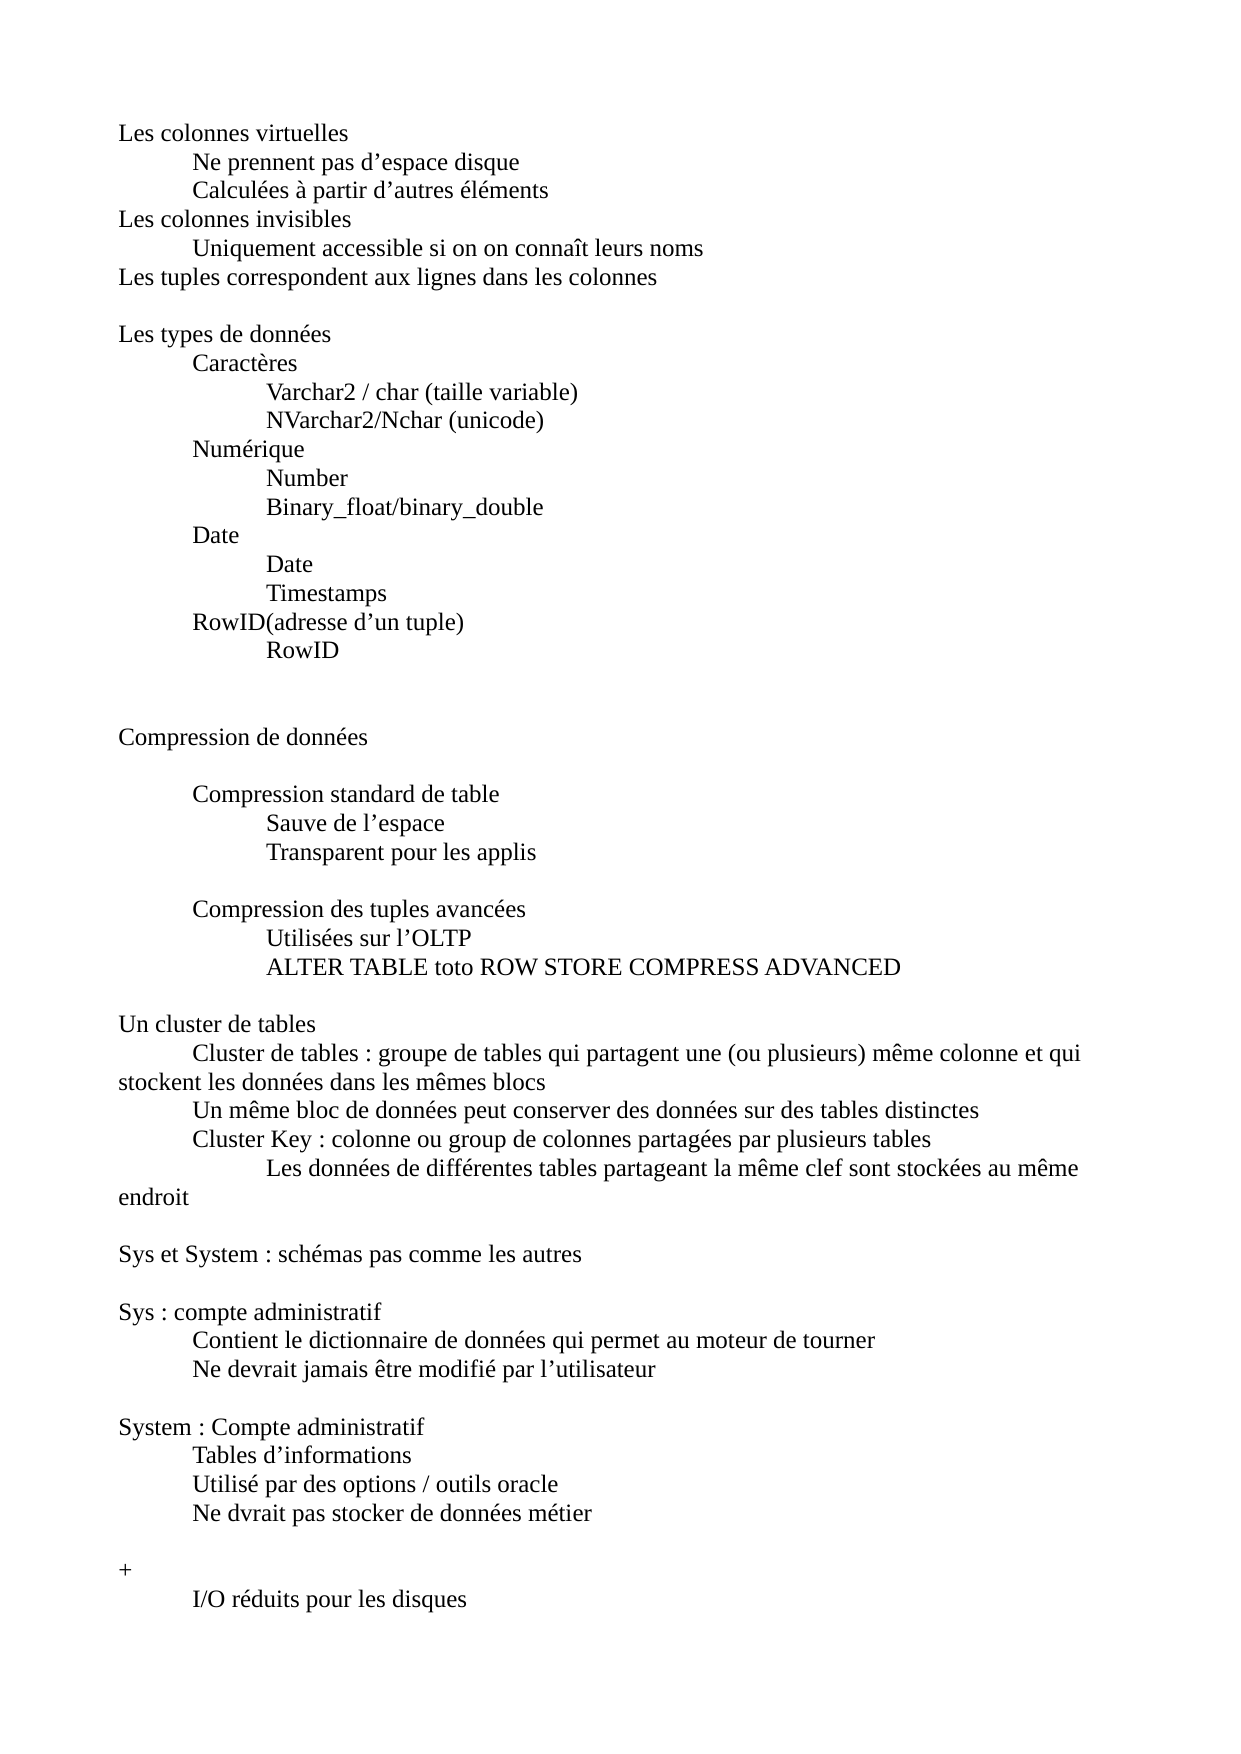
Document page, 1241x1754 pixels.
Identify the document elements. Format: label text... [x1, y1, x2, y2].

text Varchar2 / char (taille variable) [118, 377, 1122, 406]
text Number [118, 463, 1122, 492]
text Caractères [118, 348, 1122, 377]
text Numérique [118, 434, 1122, 463]
text Date [118, 521, 1122, 549]
text Binary_float/binary_double [118, 492, 1122, 521]
text Les tuples correspondent aux lignes dans les colonnes [118, 262, 1122, 291]
text Les données de différentes tables partageant la même clef sont stockées au même endroit [118, 1153, 1122, 1211]
text Ne devrait jamais être modifié par l’utilisateur [118, 1354, 1122, 1383]
text + [118, 1556, 1122, 1584]
text Timestamps [118, 578, 1122, 607]
text Transparent pour les applis [118, 837, 1122, 866]
text Un même bloc de données peut conserver des données sur des tables distinctes [118, 1096, 1122, 1124]
text Les types de données [118, 319, 1122, 348]
text ALTER TABLE toto ROW STORE COMPRESS ADVANCED [118, 952, 1122, 981]
text Sauve de l’espace [118, 808, 1122, 837]
text RowID [118, 636, 1122, 664]
text Utilisées sur l’OLTP [118, 923, 1122, 952]
text Ne dvrait pas stocker de données métier [118, 1498, 1122, 1527]
text Uniquement accessible si on on connaît leurs noms [118, 233, 1122, 262]
text Tables d’informations [118, 1441, 1122, 1469]
text System : Compte administratif [118, 1412, 1122, 1441]
text Contient le dictionnaire de données qui permet au moteur de tourner [118, 1326, 1122, 1354]
text Cluster Key : colonne ou group de colonnes partagées par plusieurs tables [118, 1124, 1122, 1153]
text Utilisé par des options / outils oracle [118, 1469, 1122, 1498]
text Date [118, 549, 1122, 578]
text Compression standard de table [118, 779, 1122, 808]
text Sys et System : schémas pas comme les autres [118, 1239, 1122, 1268]
text Ne prennent pas d’espace disque [118, 147, 1122, 176]
text NVarchar2/Nchar (unicode) [118, 406, 1122, 434]
text Les colonnes virtuelles [118, 118, 1122, 147]
text Les colonnes invisibles [118, 204, 1122, 233]
text Sys : compte administratif [118, 1297, 1122, 1326]
text Cluster de tables : groupe de tables qui partagent une (ou plusieurs) même colonne et qui stockent les données dans les mêmes blocs [118, 1038, 1122, 1096]
text Un cluster de tables [118, 1009, 1122, 1038]
text Calculées à partir d’autres éléments [118, 176, 1122, 204]
text Compression de données [118, 722, 1122, 751]
text RowID(adresse d’un tuple) [118, 607, 1122, 636]
text I/O réduits pour les disques [118, 1584, 1122, 1613]
text Compression des tuples avancées [118, 894, 1122, 923]
